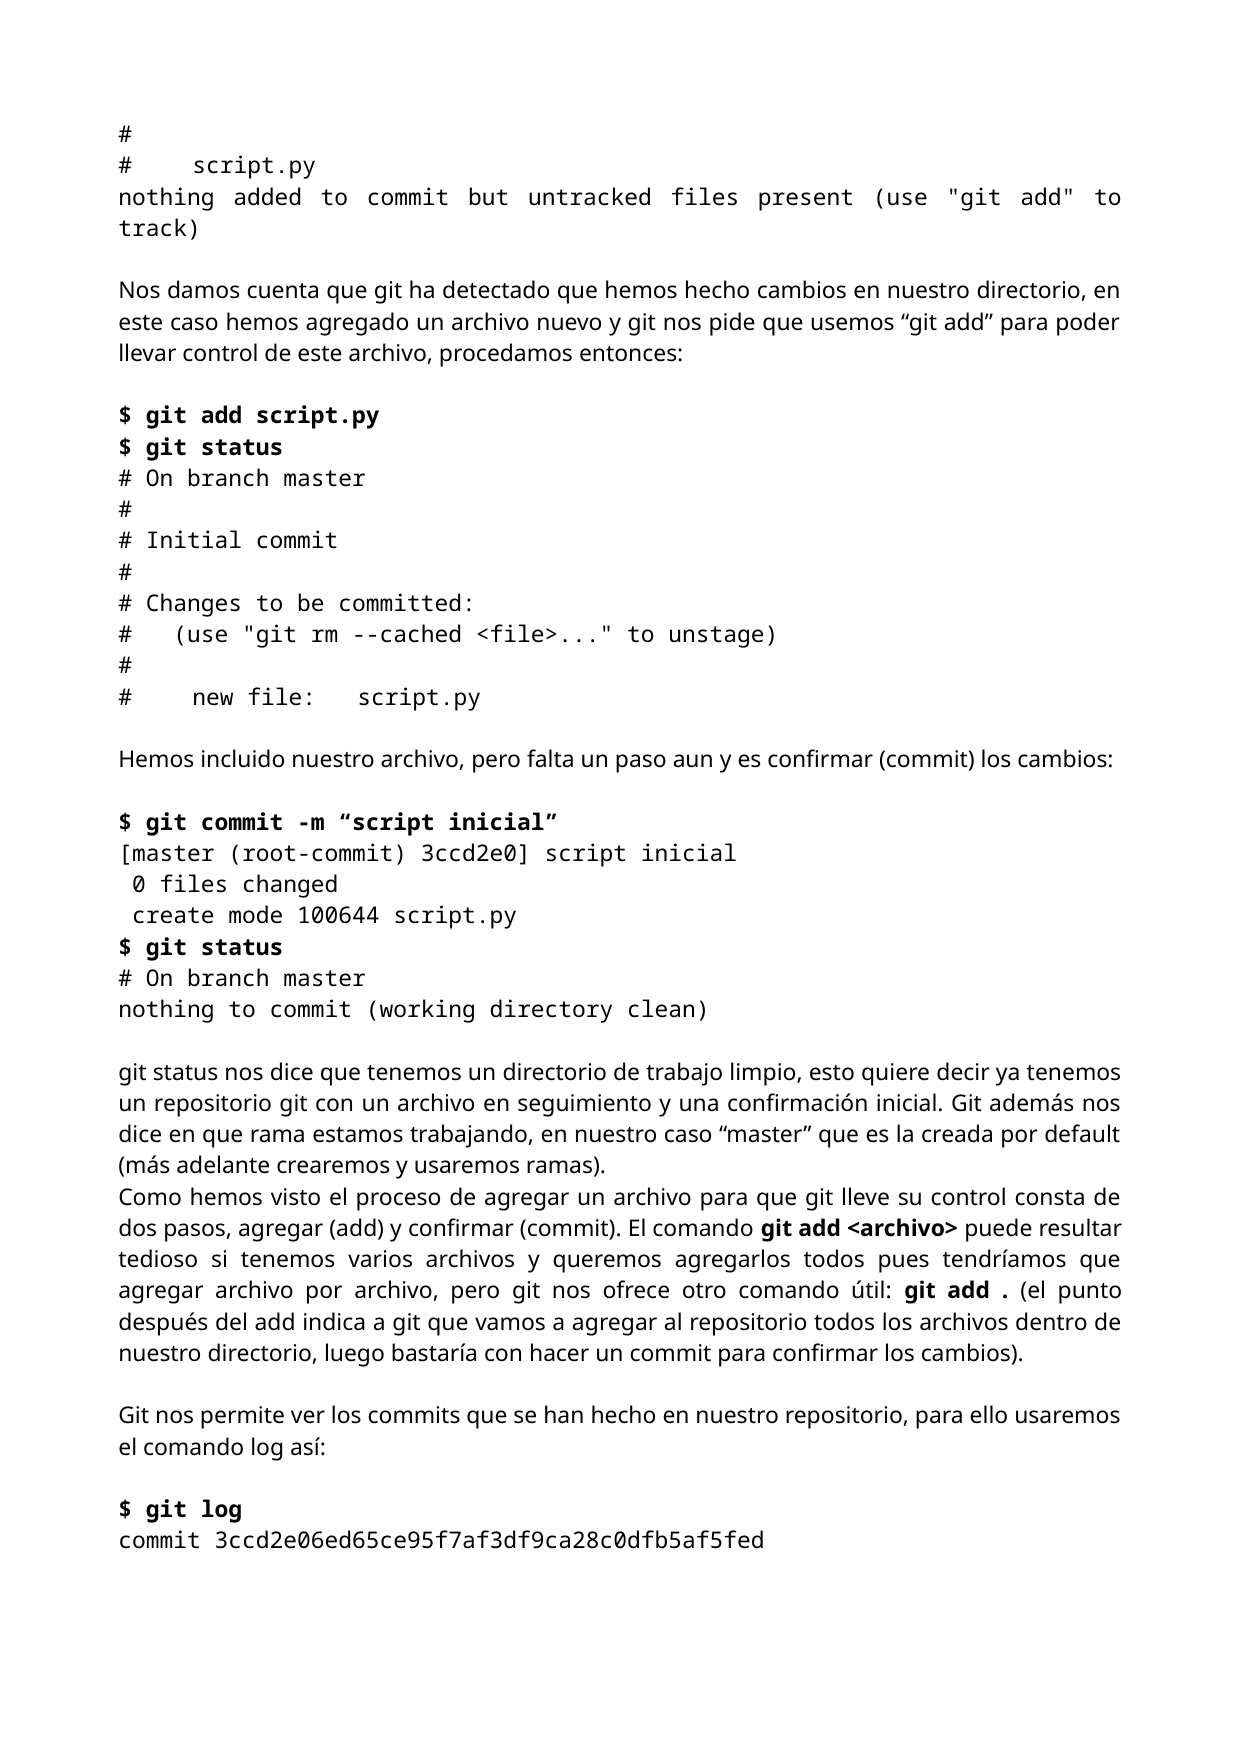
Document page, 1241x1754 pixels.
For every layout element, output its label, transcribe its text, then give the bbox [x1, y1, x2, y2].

text $ git commit -m “script inicial” [118, 806, 1122, 837]
text # Changes to be committed: [118, 587, 1122, 618]
text # Initial commit [118, 524, 1122, 556]
text # [118, 556, 1122, 587]
text nothing added to commit but untracked files present (use "git add" to track) [118, 181, 1122, 243]
text # On branch master [118, 962, 1122, 993]
text # (use "git rm --cached <file>..." to unstage) [118, 618, 1122, 649]
text commit 3ccd2e06ed65ce95f7af3df9ca28c0dfb5af5fed [118, 1524, 1122, 1556]
text 0 files changed [118, 868, 1122, 899]
text Nos damos cuenta que git ha detectado que hemos hecho cambios en nuestro directorio, en este caso hemos agregado un archivo nuevo y git nos pide que usemos “git add” para poder llevar control de este archivo, procedamos entonces: [118, 274, 1122, 368]
text create mode 100644 script.py [118, 899, 1122, 931]
text nothing to commit (working directory clean) [118, 993, 1122, 1024]
text Hemos incluido nuestro archivo, pero falta un paso aun y es confirmar (commit) los cambios: [118, 743, 1122, 774]
text Git nos permite ver los commits que se han hecho en nuestro repositorio, para ello usaremos el comando log así: [118, 1399, 1122, 1462]
text $ git status [118, 931, 1122, 962]
text $ git log [118, 1493, 1122, 1524]
text $ git status [118, 431, 1122, 462]
text # [118, 118, 1122, 149]
text git status nos dice que tenemos un directorio de trabajo limpio, esto quiere decir ya tenemos un repositorio git con un archivo en seguimiento y una confirmación inicial. Git además nos dice en que rama estamos trabajando, en nuestro caso “master” que es la creada por default (más adelante crearemos y usaremos ramas). [118, 1056, 1122, 1181]
text # [118, 493, 1122, 524]
text $ git add script.py [118, 399, 1122, 431]
text # script.py [118, 149, 1122, 181]
text Como hemos visto el proceso de agregar un archivo para que git lleve su control consta de dos pasos, agregar (add) y confirmar (commit). El comando git add <archivo> puede resultar tedioso si tenemos varios archivos y queremos agregarlos todos pues tendríamos que agregar archivo por archivo, pero git nos ofrece otro comando útil: git add . (el punto después del add indica a git que vamos a agregar al repositorio todos los archivos dentro de nuestro directorio, luego bastaría con hacer un commit para confirmar los cambios). [118, 1181, 1122, 1368]
text # [118, 649, 1122, 681]
text [master (root-commit) 3ccd2e0] script inicial [118, 837, 1122, 868]
text # new file: script.py [118, 681, 1122, 712]
text # On branch master [118, 462, 1122, 493]
